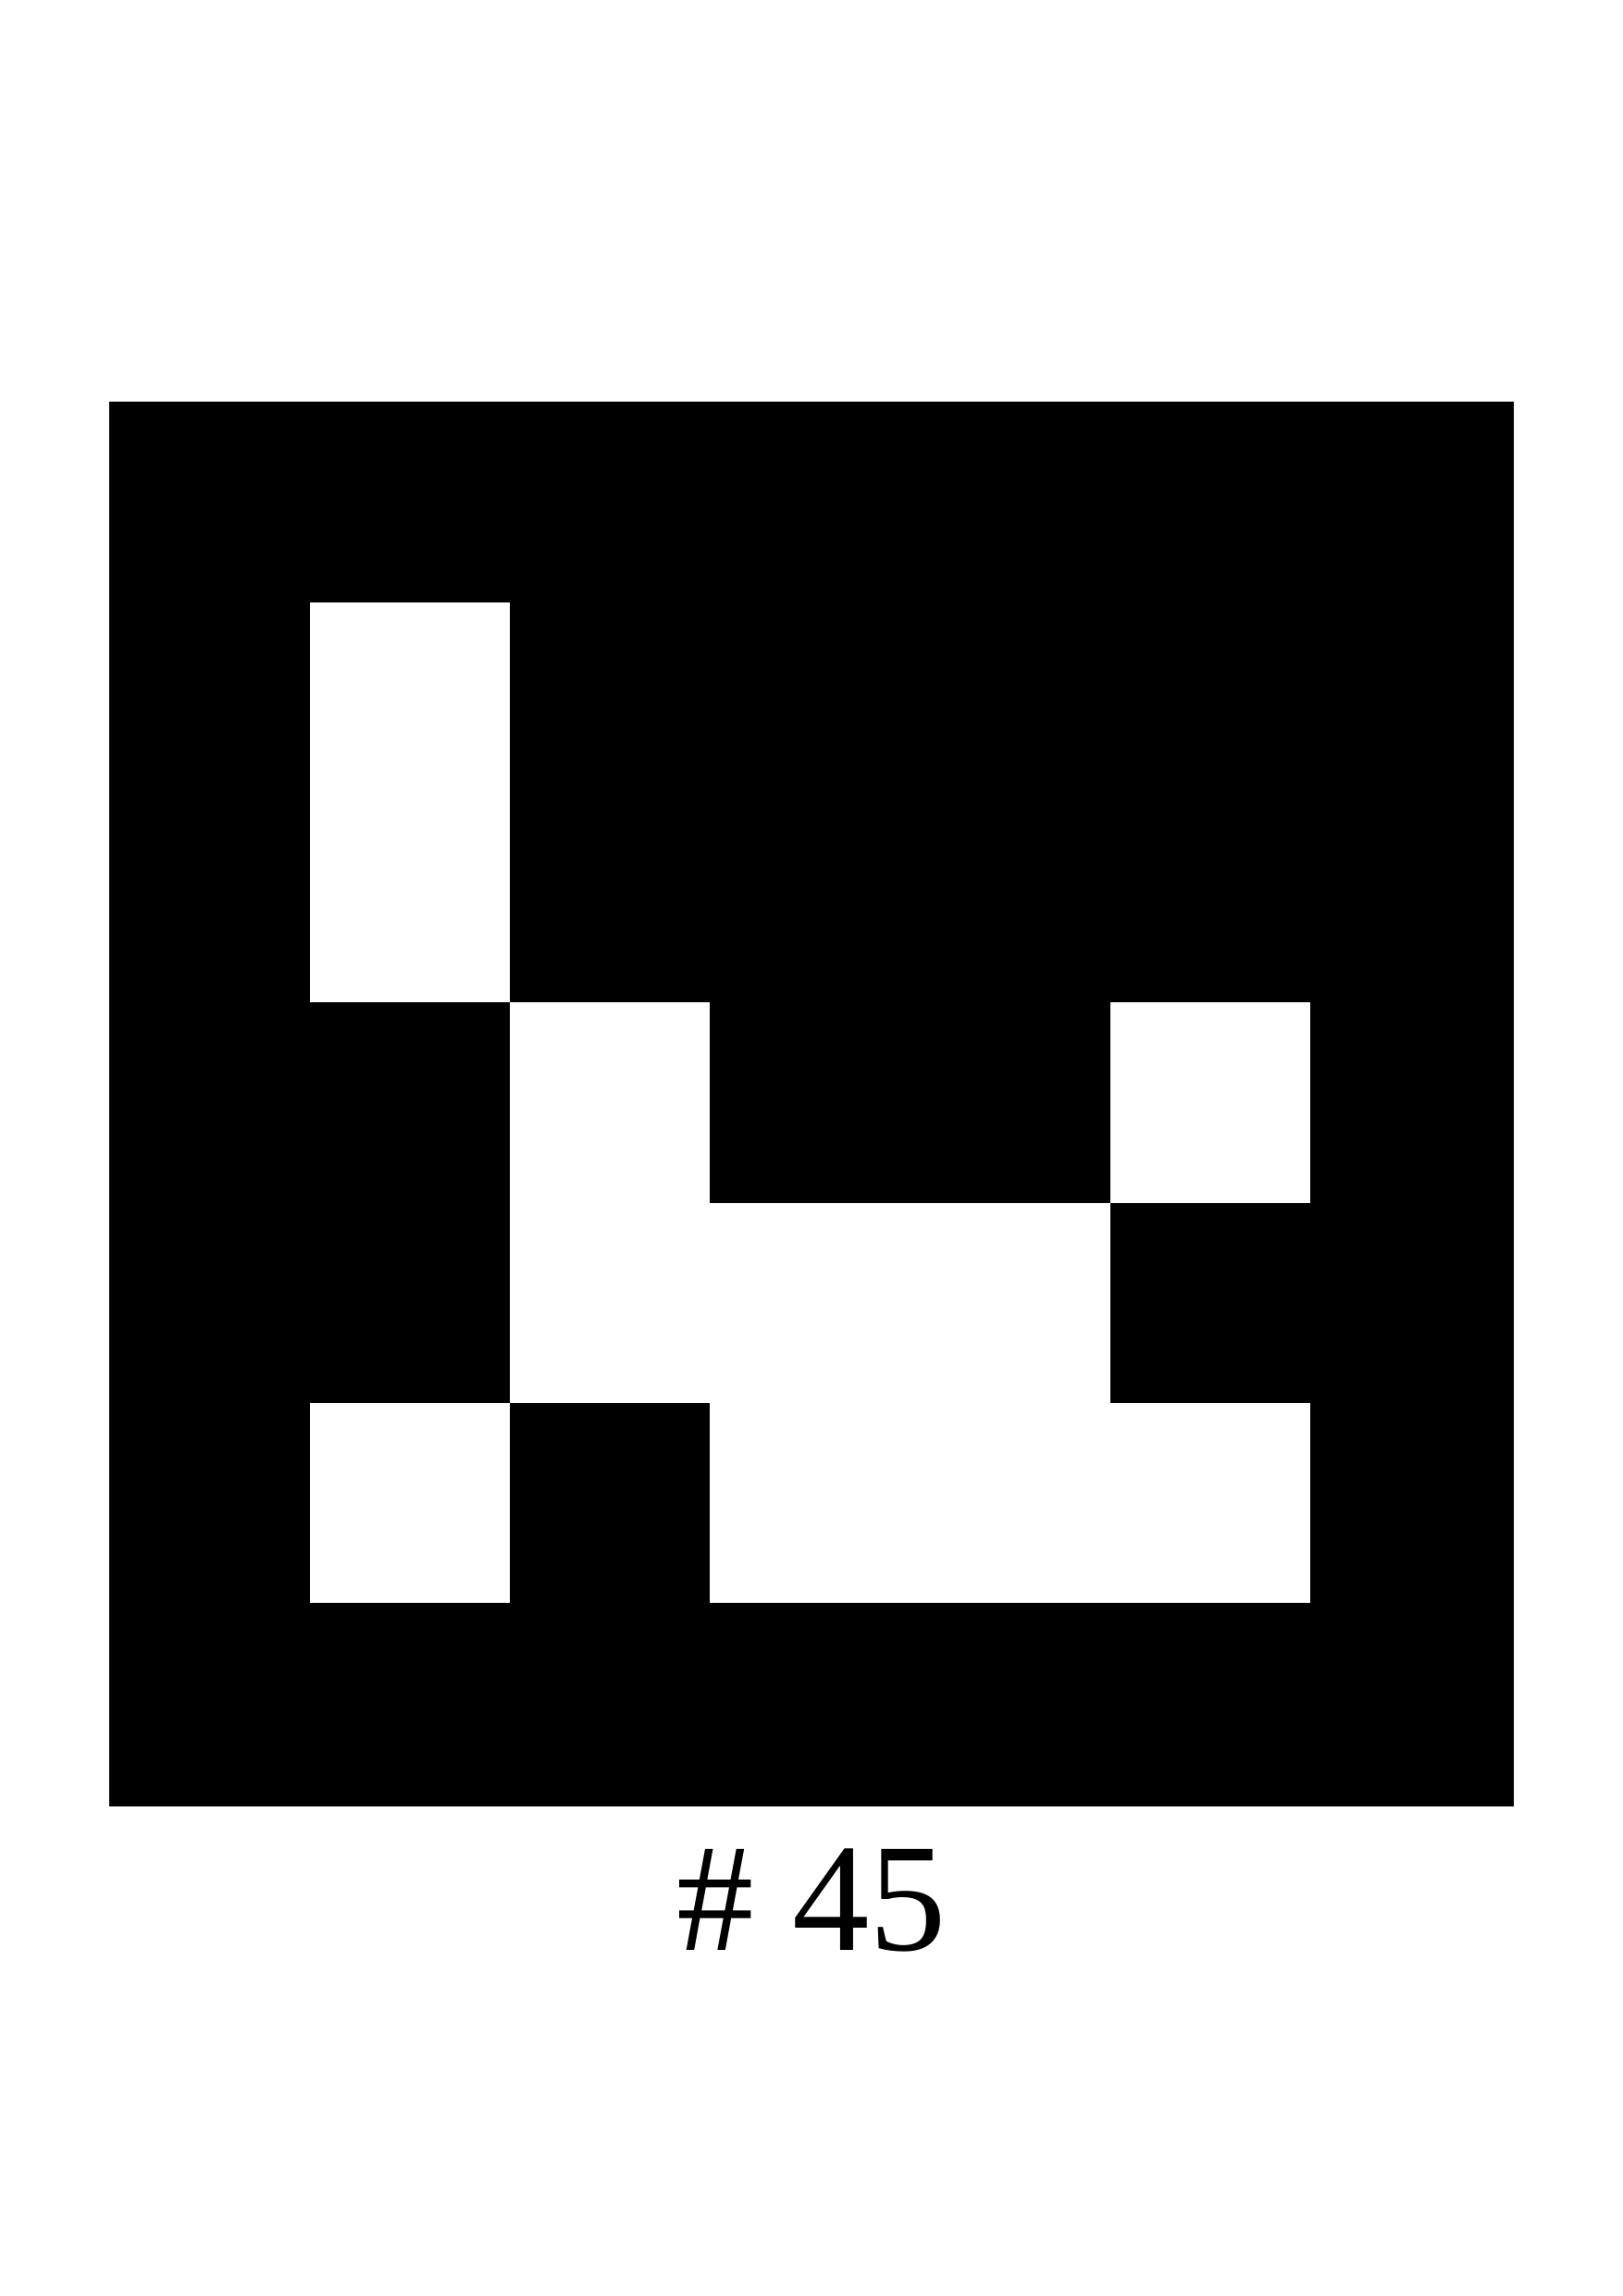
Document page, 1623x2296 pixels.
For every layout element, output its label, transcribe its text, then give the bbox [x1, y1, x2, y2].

text # 45 [109, 1806, 1514, 1984]
picture [109, 402, 1514, 1806]
